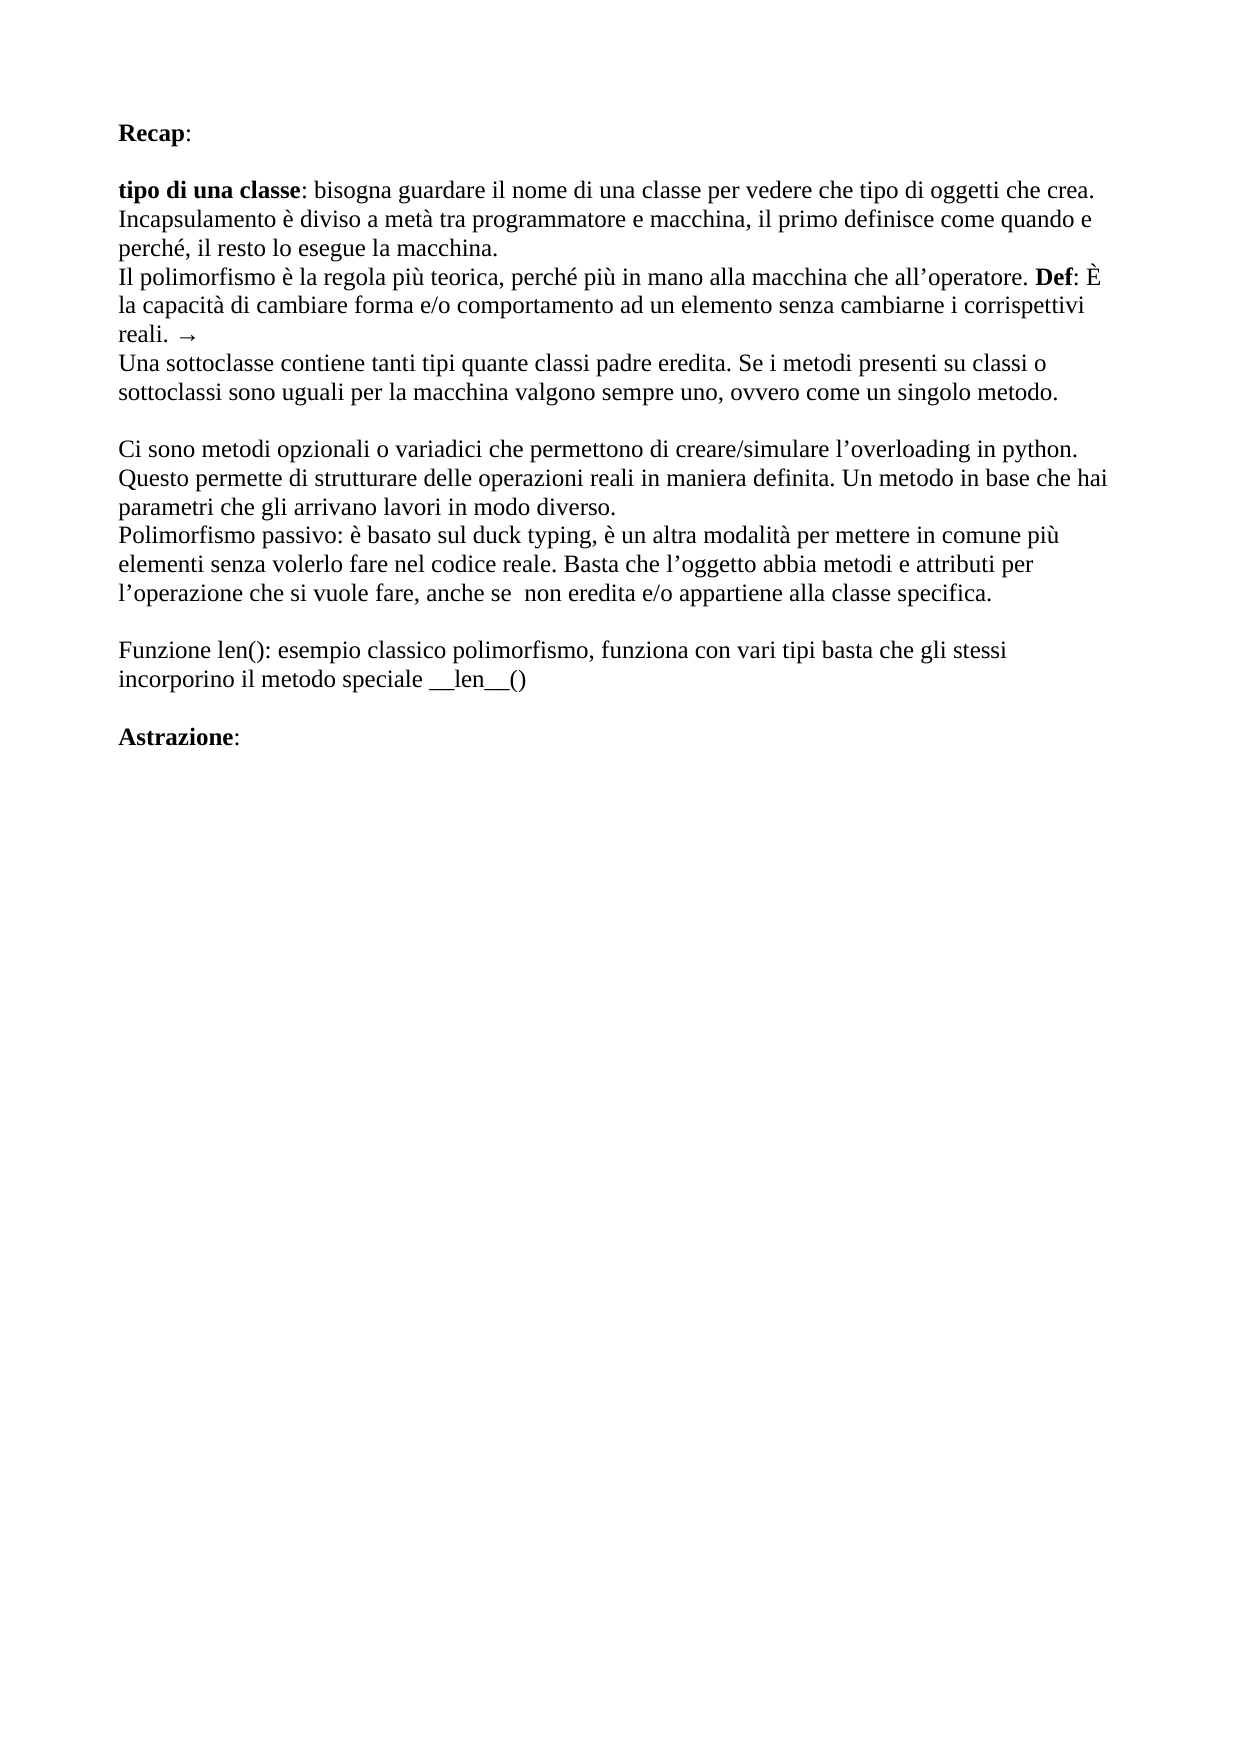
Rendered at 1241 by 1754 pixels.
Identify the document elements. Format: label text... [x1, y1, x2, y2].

text Incapsulamento è diviso a metà tra programmatore e macchina, il primo definisce come quando e perché, il resto lo esegue la macchina. [118, 204, 1122, 262]
text Ci sono metodi opzionali o variadici che permettono di creare/simulare l’overloading in python. Questo permette di strutturare delle operazioni reali in maniera definita. Un metodo in base che hai parametri che gli arrivano lavori in modo diverso. [118, 434, 1122, 521]
text Polimorfismo passivo: è basato sul duck typing, è un altra modalità per mettere in comune più elementi senza volerlo fare nel codice reale. Basta che l’oggetto abbia metodi e attributi per l’operazione che si vuole fare, anche se non eredita e/o appartiene alla classe specifica. [118, 521, 1122, 607]
text Il polimorfismo è la regola più teorica, perché più in mano alla macchina che all’operatore. Def: È la capacità di cambiare forma e/o comportamento ad un elemento senza cambiarne i corrispettivi reali. → [118, 262, 1122, 348]
text Recap: [118, 118, 1122, 147]
text Funzione len(): esempio classico polimorfismo, funziona con vari tipi basta che gli stessi incorporino il metodo speciale __len__() [118, 636, 1122, 693]
text tipo di una classe: bisogna guardare il nome di una classe per vedere che tipo di oggetti che crea. [118, 176, 1122, 204]
text Astrazione: [118, 722, 1122, 751]
text Una sottoclasse contiene tanti tipi quante classi padre eredita. Se i metodi presenti su classi o sottoclassi sono uguali per la macchina valgono sempre uno, ovvero come un singolo metodo. [118, 348, 1122, 406]
